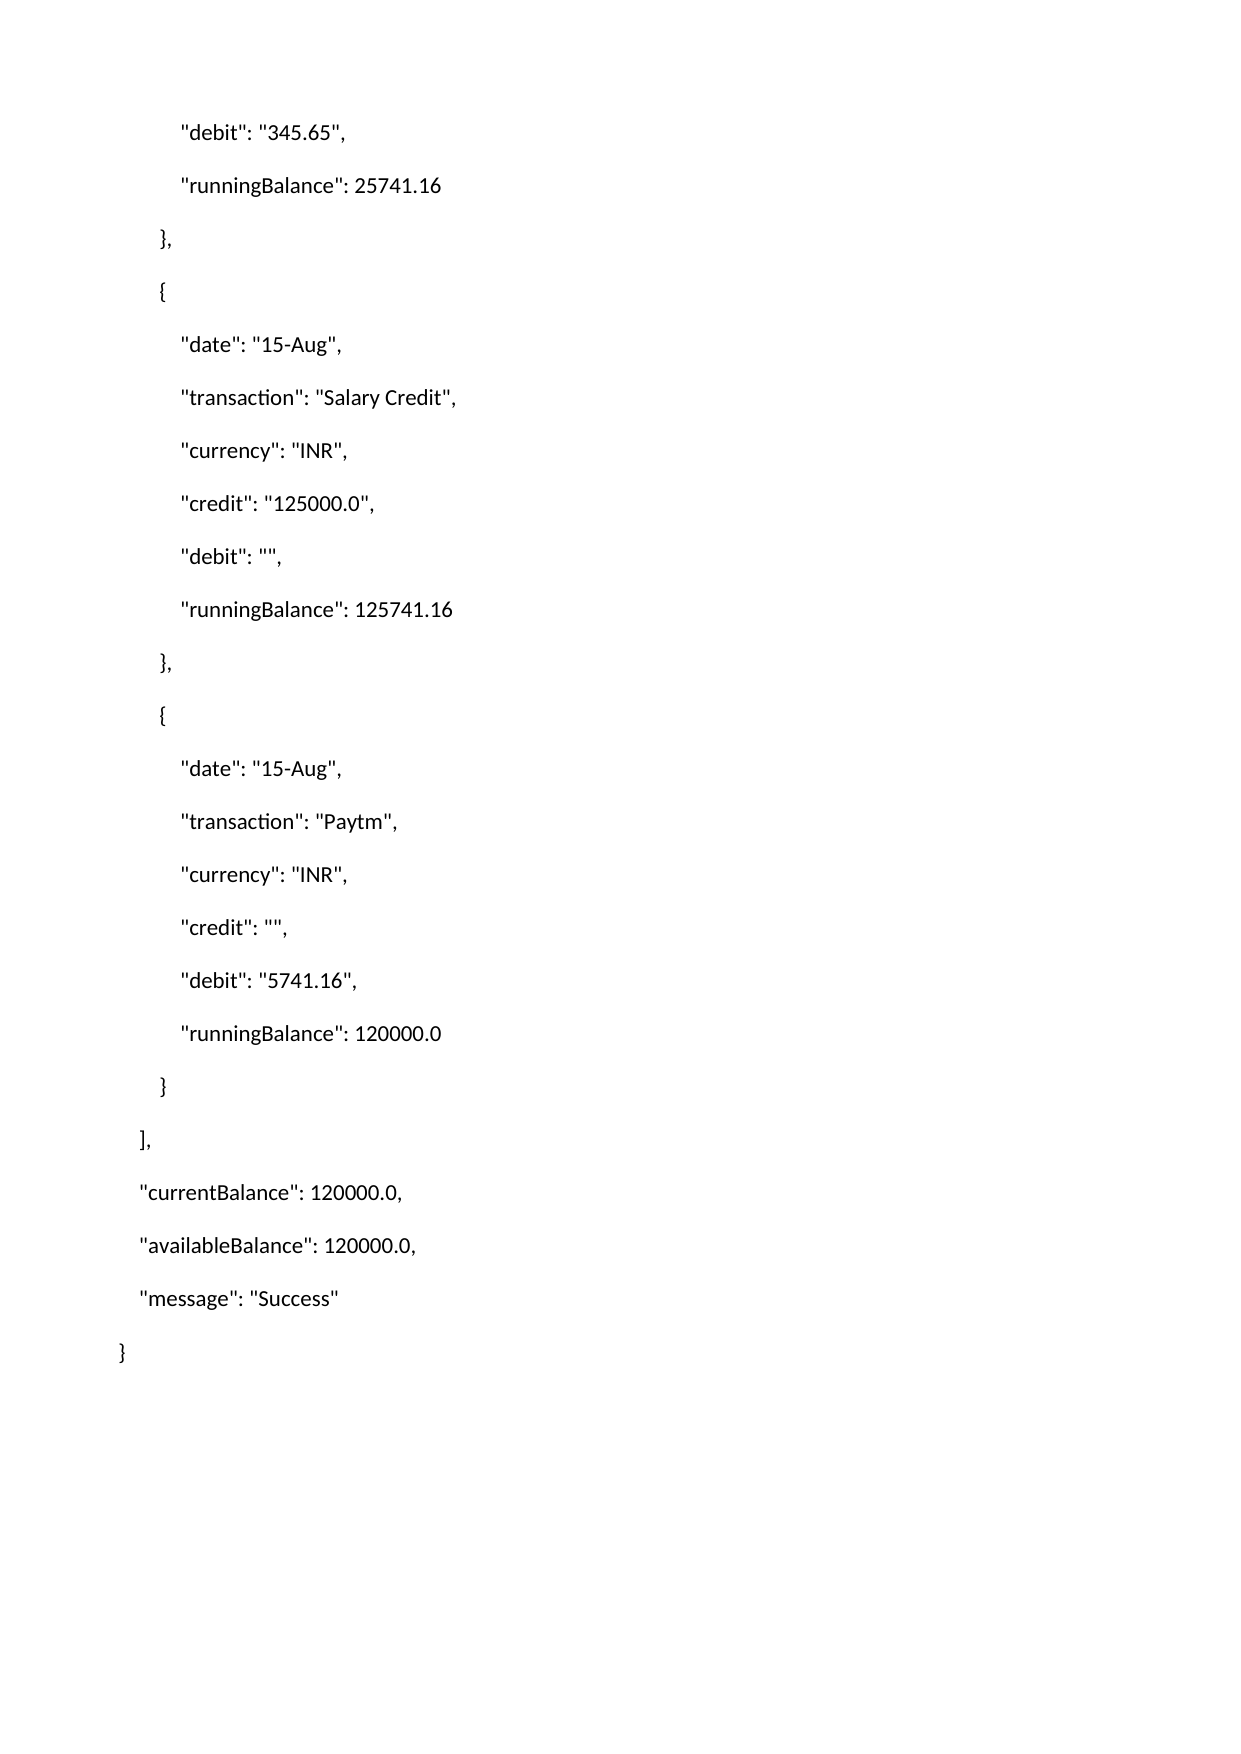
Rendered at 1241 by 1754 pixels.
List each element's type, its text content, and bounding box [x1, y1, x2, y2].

text { [118, 277, 1122, 305]
text "transaction": "Salary Credit", [118, 383, 1122, 411]
text }, [118, 224, 1122, 252]
text } [118, 1072, 1122, 1101]
text "debit": "", [118, 542, 1122, 570]
text "date": "15-Aug", [118, 330, 1122, 358]
text "currentBalance": 120000.0, [118, 1178, 1122, 1207]
text "runningBalance": 125741.16 [118, 595, 1122, 623]
text "runningBalance": 25741.16 [118, 171, 1122, 199]
text "runningBalance": 120000.0 [118, 1019, 1122, 1047]
text }, [118, 648, 1122, 676]
text "transaction": "Paytm", [118, 807, 1122, 835]
text "debit": "5741.16", [118, 966, 1122, 994]
text "availableBalance": 120000.0, [118, 1232, 1122, 1259]
text "currency": "INR", [118, 436, 1122, 464]
text } [118, 1338, 1122, 1366]
text { [118, 701, 1122, 729]
text "credit": "", [118, 913, 1122, 941]
text "date": "15-Aug", [118, 754, 1122, 782]
text "credit": "125000.0", [118, 489, 1122, 517]
text ], [118, 1126, 1122, 1153]
text "message": "Success" [118, 1284, 1122, 1313]
text "currency": "INR", [118, 860, 1122, 888]
text "debit": "345.65", [118, 118, 1122, 146]
